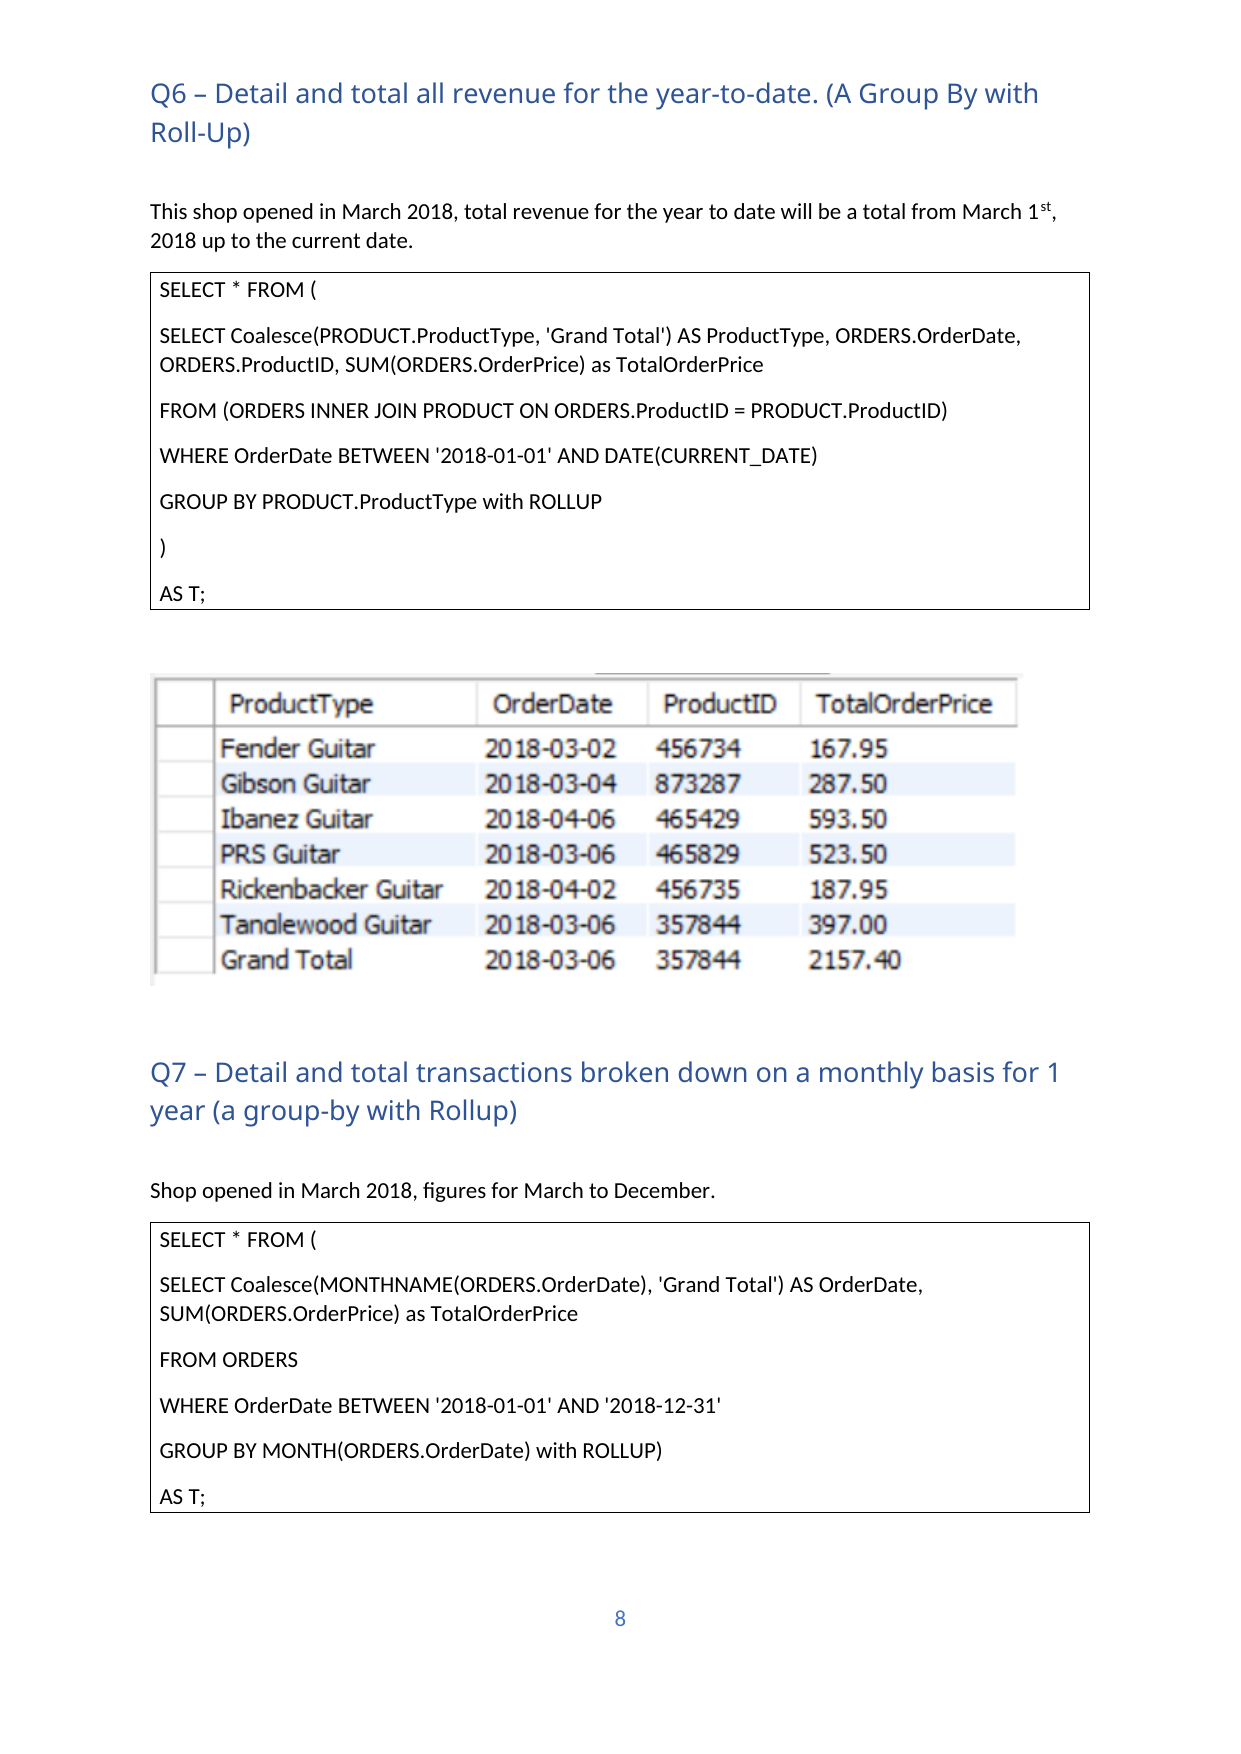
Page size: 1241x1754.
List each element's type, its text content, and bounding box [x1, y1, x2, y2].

text WHERE OrderDate BETWEEN '2018-01-01' AND DATE(CURRENT_DATE) [151, 438, 1089, 469]
text AS T; [151, 1479, 1089, 1512]
text SELECT Coalesce(MONTHNAME(ORDERS.OrderDate), 'Grand Total') AS OrderDate, SUM(ORDERS.OrderPrice) as TotalOrderPrice [151, 1267, 1089, 1327]
text AS T; [151, 576, 1089, 609]
text SELECT Coalesce(PRODUCT.ProductType, 'Grand Total') AS ProductType, ORDERS.OrderDate, ORDERS.ProductID, SUM(ORDERS.OrderPrice) as TotalOrderPrice [151, 318, 1089, 378]
text GROUP BY MONTH(ORDERS.OrderDate) with ROLLUP) [151, 1433, 1089, 1465]
text ) [151, 530, 1089, 561]
text FROM (ORDERS INNER JOIN PRODUCT ON ORDERS.ProductID = PRODUCT.ProductID) [151, 393, 1089, 424]
text Shop opened in March 2018, figures for March to December. [150, 1176, 1090, 1204]
text SELECT * FROM ( [151, 1223, 1089, 1253]
text GROUP BY PRODUCT.ProductType with ROLLUP [151, 484, 1089, 515]
text This shop opened in March 2018, total revenue for the year to date will be a total from March 1st, 2018 up to the current date. [150, 197, 1090, 254]
text SELECT * FROM ( [151, 273, 1089, 303]
subtitle Q7 – Detail and total transactions broken down on a monthly basis for 1 year (a group-by with Rollup) [150, 1053, 1090, 1129]
text WHERE OrderDate BETWEEN '2018-01-01' AND '2018-12-31' [151, 1388, 1089, 1419]
subtitle Q6 – Detail and total all revenue for the year-to-date. (A Group By with Roll-Up) [150, 75, 1090, 150]
text FROM ORDERS [151, 1342, 1089, 1373]
